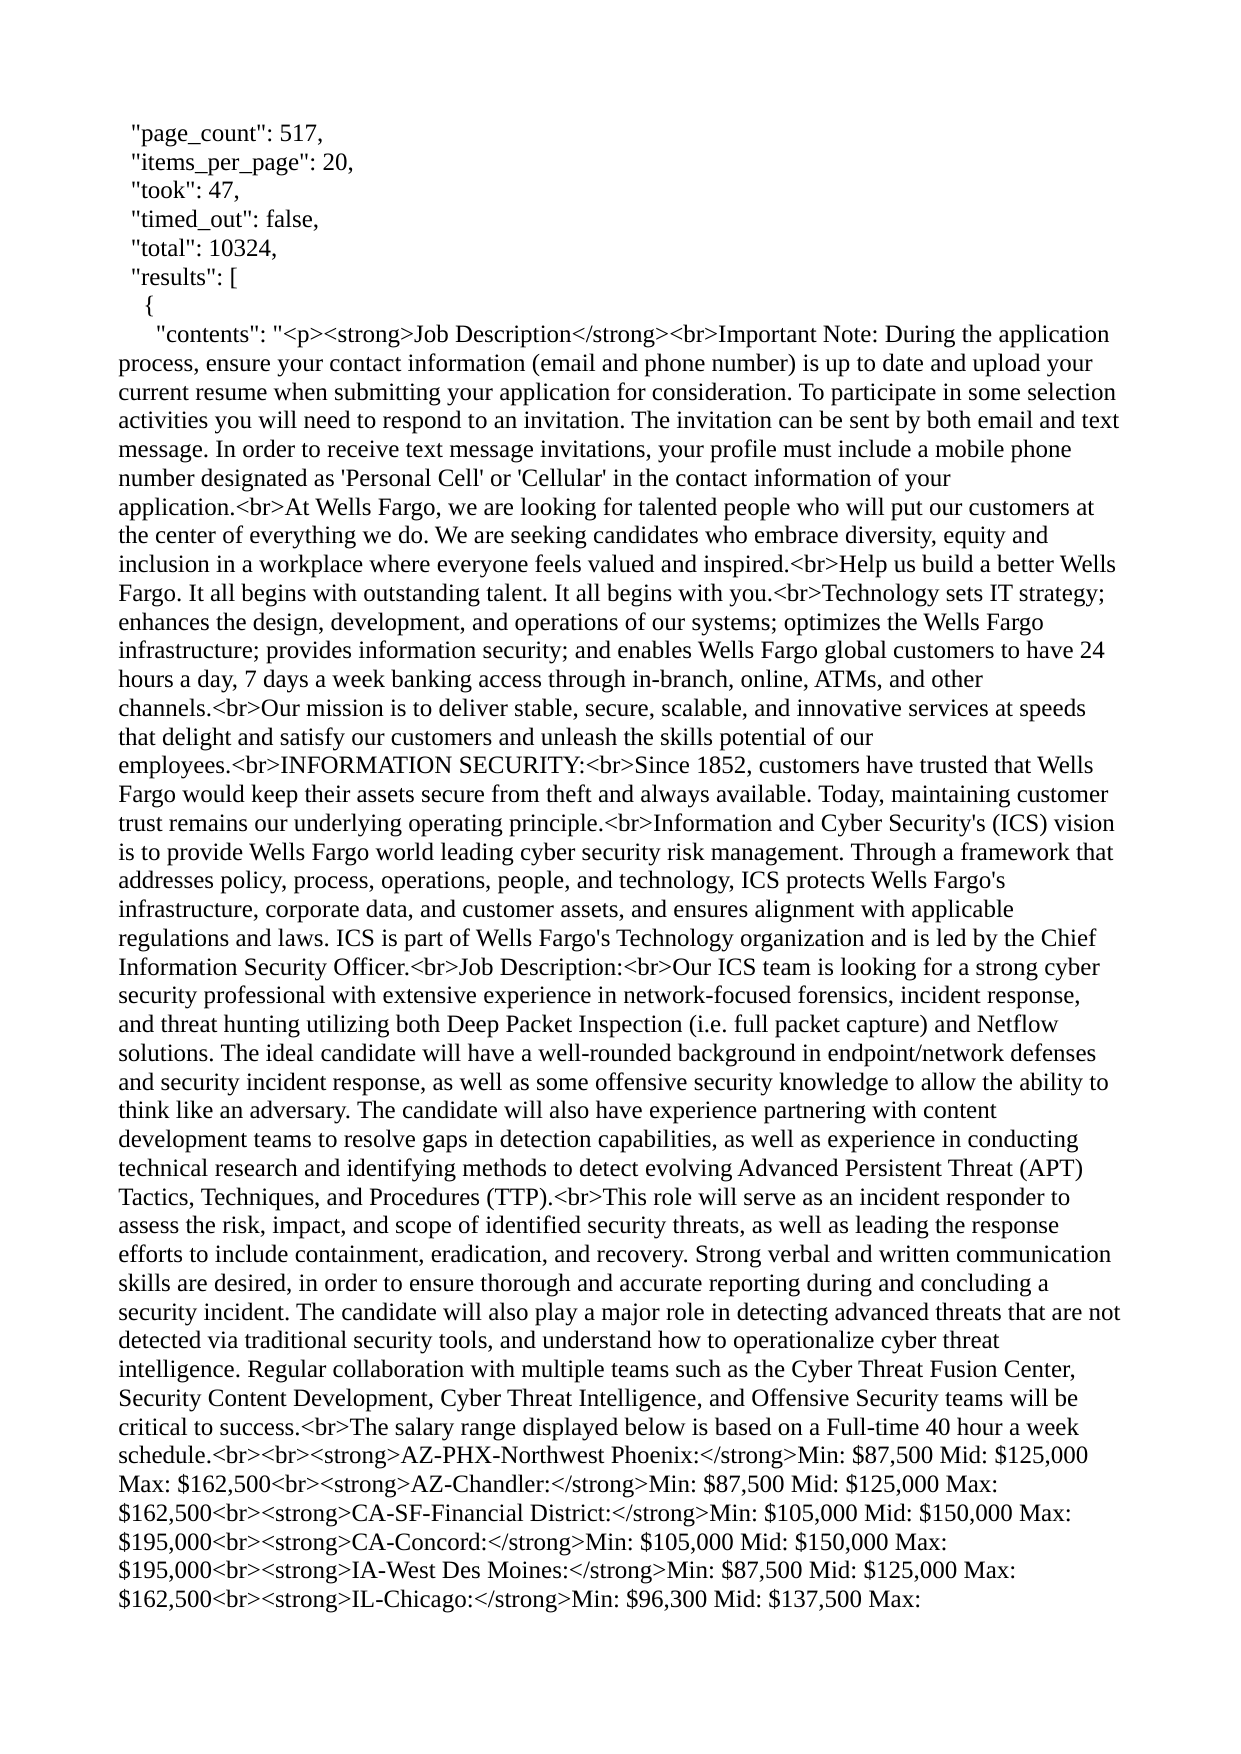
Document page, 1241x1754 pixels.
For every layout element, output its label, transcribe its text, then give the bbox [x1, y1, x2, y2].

text "page_count": 517, [118, 118, 1122, 147]
text "items_per_page": 20, [118, 147, 1122, 176]
text "results": [ [118, 262, 1122, 291]
text "contents": "<p><strong>Job Description</strong><br>Important Note: During the application process, ensure your contact information (email and phone number) is up to date and upload your current resume when submitting your application for consideration. To participate in some selection activities you will need to respond to an invitation. The invitation can be sent by both email and text message. In order to receive text message invitations, your profile must include a mobile phone number designated as 'Personal Cell' or 'Cellular' in the contact information of your application.<br>At Wells Fargo, we are looking for talented people who will put our customers at the center of everything we do. We are seeking candidates who embrace diversity, equity and inclusion in a workplace where everyone feels valued and inspired.<br>Help us build a better Wells Fargo. It all begins with outstanding talent. It all begins with you.<br>Technology sets IT strategy; enhances the design, development, and operations of our systems; optimizes the Wells Fargo infrastructure; provides information security; and enables Wells Fargo global customers to have 24 hours a day, 7 days a week banking access through in-branch, online, ATMs, and other channels.<br>Our mission is to deliver stable, secure, scalable, and innovative services at speeds that delight and satisfy our customers and unleash the skills potential of our employees.<br>INFORMATION SECURITY:<br>Since 1852, customers have trusted that Wells Fargo would keep their assets secure from theft and always available. Today, maintaining customer trust remains our underlying operating principle.<br>Information and Cyber Security's (ICS) vision is to provide Wells Fargo world leading cyber security risk management. Through a framework that addresses policy, process, operations, people, and technology, ICS protects Wells Fargo's infrastructure, corporate data, and customer assets, and ensures alignment with applicable regulations and laws. ICS is part of Wells Fargo's Technology organization and is led by the Chief Information Security Officer.<br>Job Description:<br>Our ICS team is looking for a strong cyber security professional with extensive experience in network-focused forensics, incident response, and threat hunting utilizing both Deep Packet Inspection (i.e. full packet capture) and Netflow solutions. The ideal candidate will have a well-rounded background in endpoint/network defenses and security incident response, as well as some offensive security knowledge to allow the ability to think like an adversary. The candidate will also have experience partnering with content development teams to resolve gaps in detection capabilities, as well as experience in conducting technical research and identifying methods to detect evolving Advanced Persistent Threat (APT) Tactics, Techniques, and Procedures (TTP).<br>This role will serve as an incident responder to assess the risk, impact, and scope of identified security threats, as well as leading the response efforts to include containment, eradication, and recovery. Strong verbal and written communication skills are desired, in order to ensure thorough and accurate reporting during and concluding a security incident. The candidate will also play a major role in detecting advanced threats that are not detected via traditional security tools, and understand how to operationalize cyber threat intelligence. Regular collaboration with multiple teams such as the Cyber Threat Fusion Center, Security Content Development, Cyber Threat Intelligence, and Offensive Security teams will be critical to success.<br>The salary range displayed below is based on a Full-time 40 hour a week schedule.<br><br><strong>AZ-PHX-Northwest Phoenix:</strong>Min: $87,500 Mid: $125,000 Max: $162,500<br><strong>AZ-Chandler:</strong>Min: $87,500 Mid: $125,000 Max: $162,500<br><strong>CA-SF-Financial District:</strong>Min: $105,000 Mid: $150,000 Max: $195,000<br><strong>CA-Concord:</strong>Min: $105,000 Mid: $150,000 Max: $195,000<br><strong>IA-West Des Moines:</strong>Min: $87,500 Mid: $125,000 Max: $162,500<br><strong>IL-Chicago:</strong>Min: $96,300 Mid: $137,500 Max: [118, 319, 1122, 1613]
text "took": 47, [118, 176, 1122, 204]
text "timed_out": false, [118, 204, 1122, 233]
text "total": 10324, [118, 233, 1122, 262]
text { [118, 291, 1122, 319]
